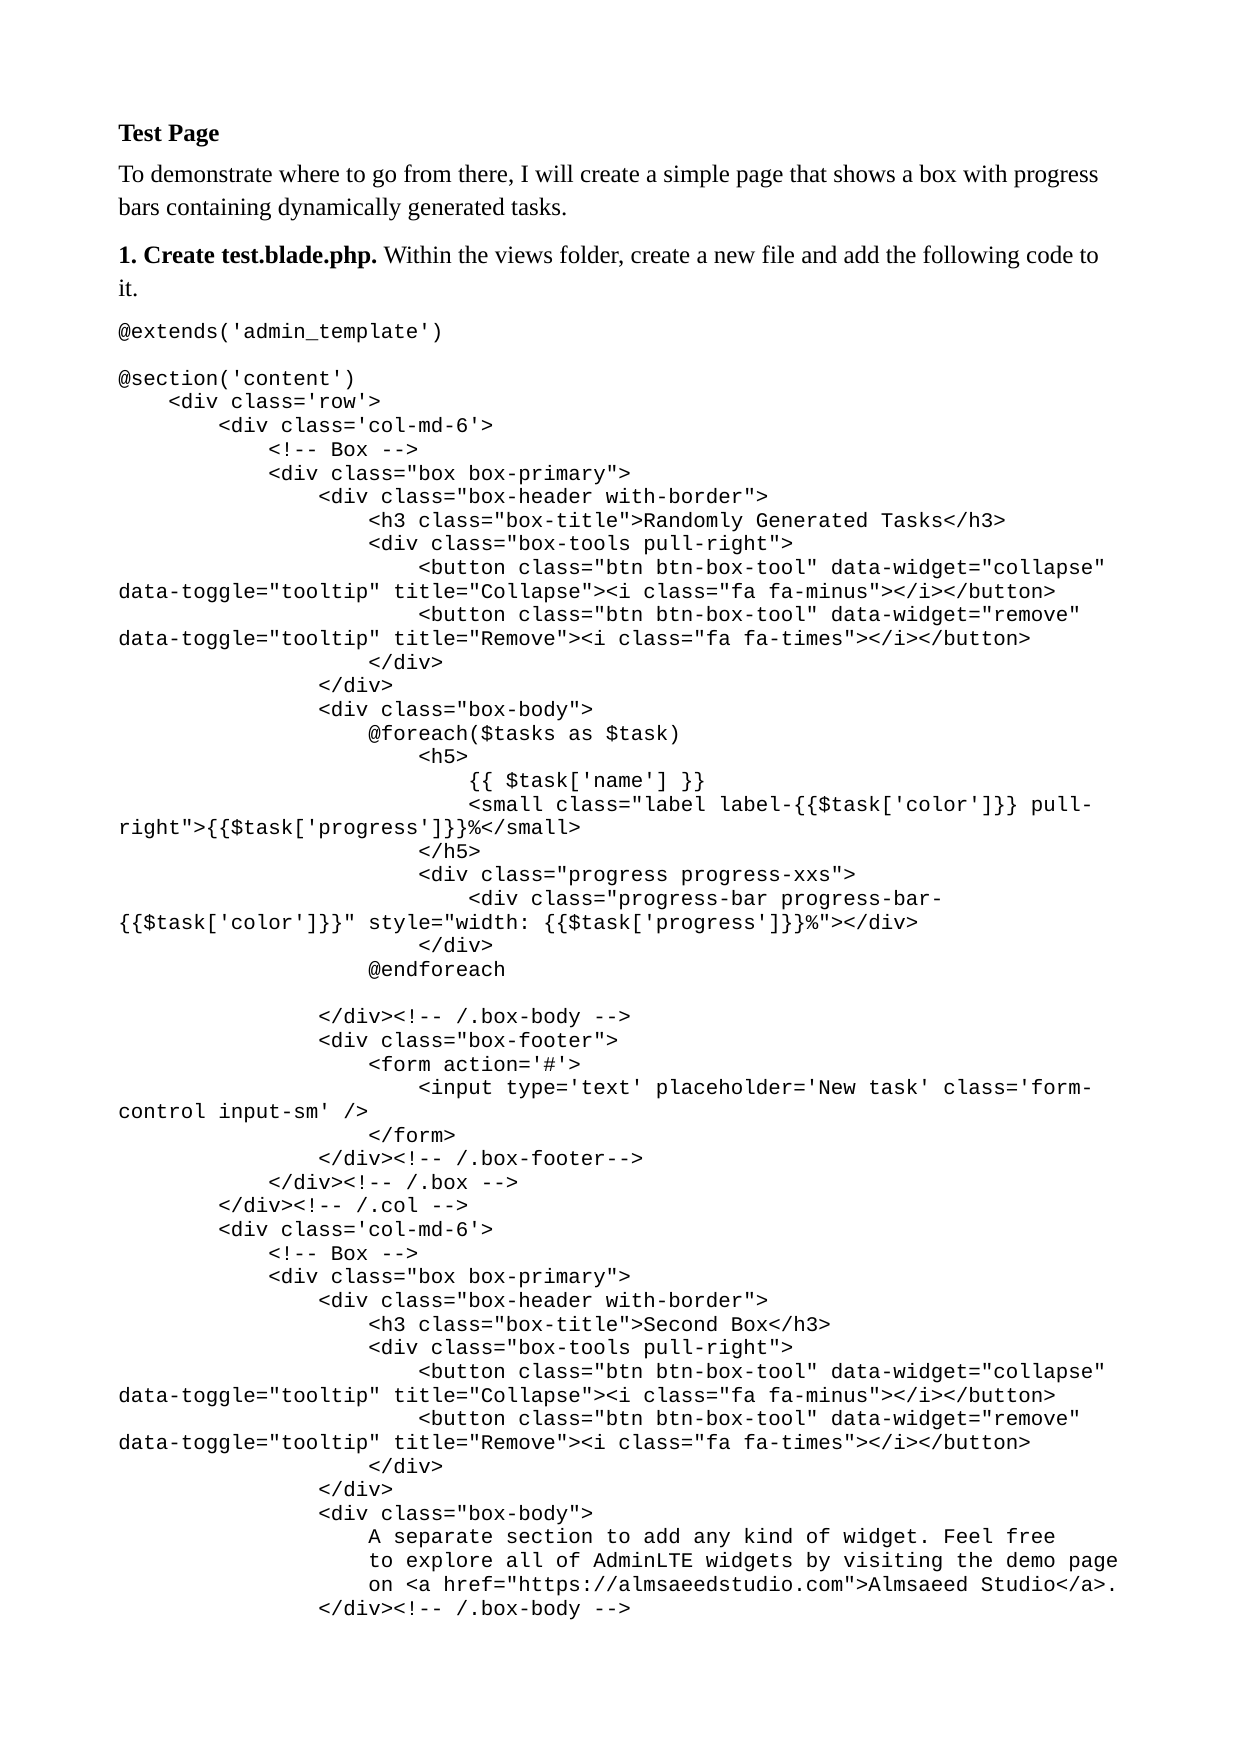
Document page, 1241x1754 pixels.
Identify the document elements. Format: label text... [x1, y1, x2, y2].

text <div class='row'> [118, 392, 1122, 415]
text <button class="btn btn-box-tool" data-widget="collapse" data-toggle="tooltip" title="Collapse"><i class="fa fa-minus"></i></button> [118, 557, 1122, 604]
text <div class="box-tools pull-right"> [118, 533, 1122, 557]
text <div class="progress progress-xxs"> [118, 864, 1122, 888]
text @endforeach [118, 959, 1122, 983]
text <div class="box-body"> [118, 699, 1122, 723]
text <div class="box-header with-border"> [118, 1290, 1122, 1314]
text <div class="box-tools pull-right"> [118, 1337, 1122, 1361]
text <div class="box-body"> [118, 1503, 1122, 1527]
text <div class="box-footer"> [118, 1030, 1122, 1054]
text </form> [118, 1124, 1122, 1148]
text <h3 class="box-title">Randomly Generated Tasks</h3> [118, 510, 1122, 533]
text </div> [118, 675, 1122, 699]
text </h5> [118, 841, 1122, 864]
text </div><!-- /.box-body --> [118, 1006, 1122, 1030]
subtitle Test Page [118, 118, 1122, 147]
text <button class="btn btn-box-tool" data-widget="remove" data-toggle="tooltip" title="Remove"><i class="fa fa-times"></i></button> [118, 1408, 1122, 1456]
text <div class="progress-bar progress-bar-{{$task['color']}}" style="width: {{$task['progress']}}%"></div> [118, 888, 1122, 935]
text A separate section to add any kind of widget. Feel free [118, 1527, 1122, 1550]
text <input type='text' placeholder='New task' class='form-control input-sm' /> [118, 1077, 1122, 1124]
text to explore all of AdminLTE widgets by visiting the demo page [118, 1550, 1122, 1574]
text <button class="btn btn-box-tool" data-widget="remove" data-toggle="tooltip" title="Remove"><i class="fa fa-times"></i></button> [118, 604, 1122, 652]
text </div> [118, 652, 1122, 675]
text <div class="box-header with-border"> [118, 486, 1122, 510]
text {{ $task['name'] }} [118, 770, 1122, 793]
text </div><!-- /.box --> [118, 1172, 1122, 1196]
text <button class="btn btn-box-tool" data-widget="collapse" data-toggle="tooltip" title="Collapse"><i class="fa fa-minus"></i></button> [118, 1361, 1122, 1408]
text </div> [118, 1456, 1122, 1479]
text </div> [118, 1479, 1122, 1503]
text <form action='#'> [118, 1054, 1122, 1077]
text <div class="box box-primary"> [118, 462, 1122, 486]
text <!-- Box --> [118, 439, 1122, 462]
text <div class='col-md-6'> [118, 1219, 1122, 1243]
text <h3 class="box-title">Second Box</h3> [118, 1314, 1122, 1337]
text To demonstrate where to go from there, I will create a simple page that shows a box with progress bars containing dynamically generated tasks. [118, 159, 1122, 221]
text @extends('admin_template') [118, 321, 1122, 344]
text <small class="label label-{{$task['color']}} pull-right">{{$task['progress']}}%</small> [118, 793, 1122, 841]
text <div class='col-md-6'> [118, 415, 1122, 439]
text </div><!-- /.box-body --> [118, 1597, 1122, 1621]
text <h5> [118, 746, 1122, 770]
text </div> [118, 935, 1122, 959]
text </div><!-- /.box-footer--> [118, 1148, 1122, 1172]
text @section('content') [118, 368, 1122, 392]
text <div class="box box-primary"> [118, 1266, 1122, 1290]
text @foreach($tasks as $task) [118, 723, 1122, 746]
text </div><!-- /.col --> [118, 1196, 1122, 1219]
text 1. Create test.blade.php. Within the views folder, create a new file and add the following code to it. [118, 240, 1122, 302]
text on <a href="https://almsaeedstudio.com">Almsaeed Studio</a>. [118, 1574, 1122, 1597]
text <!-- Box --> [118, 1243, 1122, 1266]
